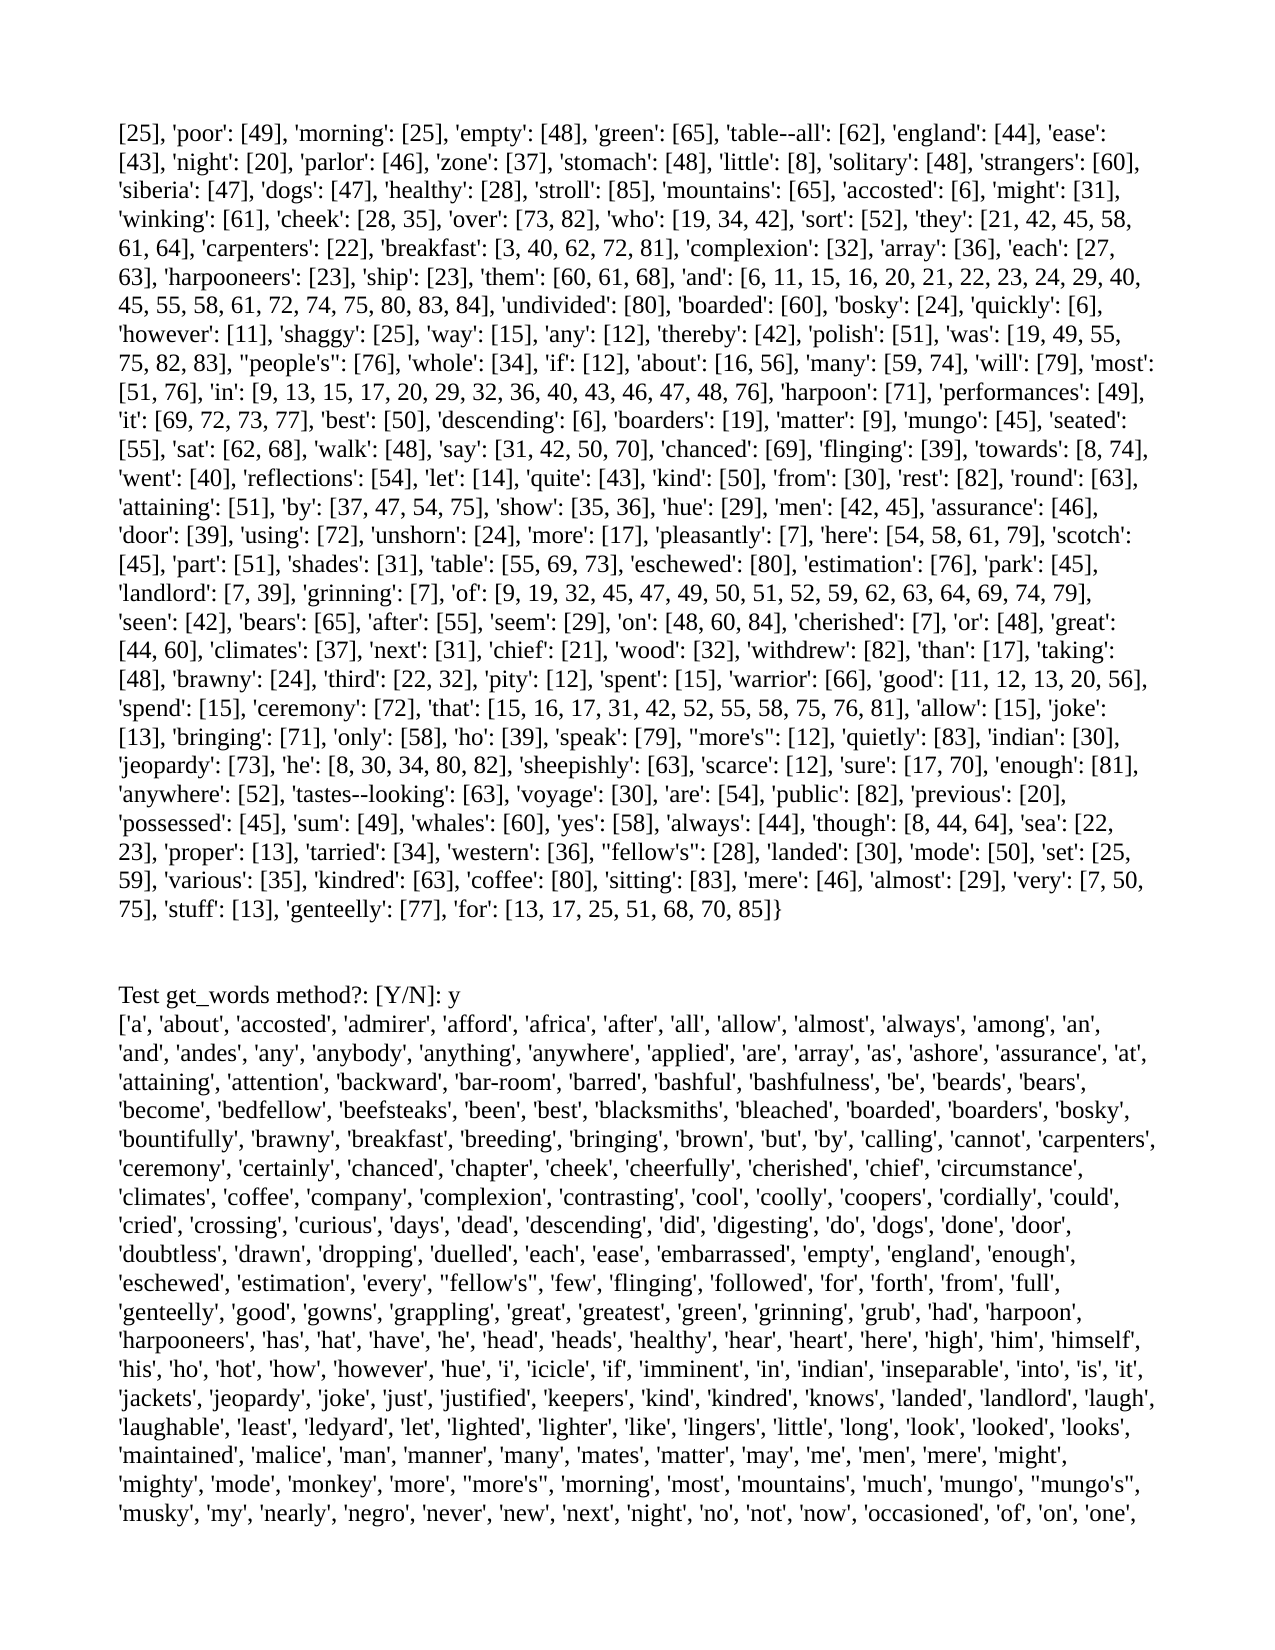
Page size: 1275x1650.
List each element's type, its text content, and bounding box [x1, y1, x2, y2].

text Test get_words method?: [Y/N]: y [118, 981, 1157, 1009]
text [25], 'poor': [49], 'morning': [25], 'empty': [48], 'green': [65], 'table--all': [62], 'england': [44], 'ease': [43], 'night': [20], 'parlor': [46], 'zone': [37], 'stomach': [48], 'little': [8], 'solitary': [48], 'strangers': [60], 'siberia': [47], 'dogs': [47], 'healthy': [28], 'stroll': [85], 'mountains': [65], 'accosted': [6], 'might': [31], 'winking': [61], 'cheek': [28, 35], 'over': [73, 82], 'who': [19, 34, 42], 'sort': [52], 'they': [21, 42, 45, 58, 61, 64], 'carpenters': [22], 'breakfast': [3, 40, 62, 72, 81], 'complexion': [32], 'array': [36], 'each': [27, 63], 'harpooneers': [23], 'ship': [23], 'them': [60, 61, 68], 'and': [6, 11, 15, 16, 20, 21, 22, 23, 24, 29, 40, 45, 55, 58, 61, 72, 74, 75, 80, 83, 84], 'undivided': [80], 'boarded': [60], 'bosky': [24], 'quickly': [6], 'however': [11], 'shaggy': [25], 'way': [15], 'any': [12], 'thereby': [42], 'polish': [51], 'was': [19, 49, 55, 75, 82, 83], "people's": [76], 'whole': [34], 'if': [12], 'about': [16, 56], 'many': [59, 74], 'will': [79], 'most': [51, 76], 'in': [9, 13, 15, 17, 20, 29, 32, 36, 40, 43, 46, 47, 48, 76], 'harpoon': [71], 'performances': [49], 'it': [69, 72, 73, 77], 'best': [50], 'descending': [6], 'boarders': [19], 'matter': [9], 'mungo': [45], 'seated': [55], 'sat': [62, 68], 'walk': [48], 'say': [31, 42, 50, 70], 'chanced': [69], 'flinging': [39], 'towards': [8, 74], 'went': [40], 'reflections': [54], 'let': [14], 'quite': [43], 'kind': [50], 'from': [30], 'rest': [82], 'round': [63], 'attaining': [51], 'by': [37, 47, 54, 75], 'show': [35, 36], 'hue': [29], 'men': [42, 45], 'assurance': [46], 'door': [39], 'using': [72], 'unshorn': [24], 'more': [17], 'pleasantly': [7], 'here': [54, 58, 61, 79], 'scotch': [45], 'part': [51], 'shades': [31], 'table': [55, 69, 73], 'eschewed': [80], 'estimation': [76], 'park': [45], 'landlord': [7, 39], 'grinning': [7], 'of': [9, 19, 32, 45, 47, 49, 50, 51, 52, 59, 62, 63, 64, 69, 74, 79], 'seen': [42], 'bears': [65], 'after': [55], 'seem': [29], 'on': [48, 60, 84], 'cherished': [7], 'or': [48], 'great': [44, 60], 'climates': [37], 'next': [31], 'chief': [21], 'wood': [32], 'withdrew': [82], 'than': [17], 'taking': [48], 'brawny': [24], 'third': [22, 32], 'pity': [12], 'spent': [15], 'warrior': [66], 'good': [11, 12, 13, 20, 56], 'spend': [15], 'ceremony': [72], 'that': [15, 16, 17, 31, 42, 52, 55, 58, 75, 76, 81], 'allow': [15], 'joke': [13], 'bringing': [71], 'only': [58], 'ho': [39], 'speak': [79], "more's": [12], 'quietly': [83], 'indian': [30], 'jeopardy': [73], 'he': [8, 30, 34, 80, 82], 'sheepishly': [63], 'scarce': [12], 'sure': [17, 70], 'enough': [81], 'anywhere': [52], 'tastes--looking': [63], 'voyage': [30], 'are': [54], 'public': [82], 'previous': [20], 'possessed': [45], 'sum': [49], 'whales': [60], 'yes': [58], 'always': [44], 'though': [8, 44, 64], 'sea': [22, 23], 'proper': [13], 'tarried': [34], 'western': [36], "fellow's": [28], 'landed': [30], 'mode': [50], 'set': [25, 59], 'various': [35], 'kindred': [63], 'coffee': [80], 'sitting': [83], 'mere': [46], 'almost': [29], 'very': [7, 50, 75], 'stuff': [13], 'genteelly': [77], 'for': [13, 17, 25, 51, 68, 70, 85]} [118, 118, 1157, 923]
text ['a', 'about', 'accosted', 'admirer', 'afford', 'africa', 'after', 'all', 'allow', 'almost', 'always', 'among', 'an', 'and', 'andes', 'any', 'anybody', 'anything', 'anywhere', 'applied', 'are', 'array', 'as', 'ashore', 'assurance', 'at', 'attaining', 'attention', 'backward', 'bar-room', 'barred', 'bashful', 'bashfulness', 'be', 'beards', 'bears', 'become', 'bedfellow', 'beefsteaks', 'been', 'best', 'blacksmiths', 'bleached', 'boarded', 'boarders', 'bosky', 'bountifully', 'brawny', 'breakfast', 'breeding', 'bringing', 'brown', 'but', 'by', 'calling', 'cannot', 'carpenters', 'ceremony', 'certainly', 'chanced', 'chapter', 'cheek', 'cheerfully', 'cherished', 'chief', 'circumstance', 'climates', 'coffee', 'company', 'complexion', 'contrasting', 'cool', 'coolly', 'coopers', 'cordially', 'could', 'cried', 'crossing', 'curious', 'days', 'dead', 'descending', 'did', 'digesting', 'do', 'dogs', 'done', 'door', 'doubtless', 'drawn', 'dropping', 'duelled', 'each', 'ease', 'embarrassed', 'empty', 'england', 'enough', 'eschewed', 'estimation', 'every', "fellow's", 'few', 'flinging', 'followed', 'for', 'forth', 'from', 'full', 'genteelly', 'good', 'gowns', 'grappling', 'great', 'greatest', 'green', 'grinning', 'grub', 'had', 'harpoon', 'harpooneers', 'has', 'hat', 'have', 'he', 'head', 'heads', 'healthy', 'hear', 'heart', 'here', 'high', 'him', 'himself', 'his', 'ho', 'hot', 'how', 'however', 'hue', 'i', 'icicle', 'if', 'imminent', 'in', 'indian', 'inseparable', 'into', 'is', 'it', 'jackets', 'jeopardy', 'joke', 'just', 'justified', 'keepers', 'kind', 'kindred', 'knows', 'landed', 'landlord', 'laugh', 'laughable', 'least', 'ledyard', 'let', 'lighted', 'lighter', 'like', 'lingers', 'little', 'long', 'look', 'looked', 'looks', 'maintained', 'malice', 'man', 'manner', 'many', 'mates', 'matter', 'may', 'me', 'men', 'mere', 'might', 'mighty', 'mode', 'monkey', 'more', "more's", 'morning', 'most', 'mountains', 'much', 'mungo', "mungo's", 'musky', 'my', 'nearly', 'negro', 'never', 'new', 'next', 'night', 'no', 'not', 'now', 'occasioned', 'of', 'on', 'one', [118, 1009, 1157, 1527]
